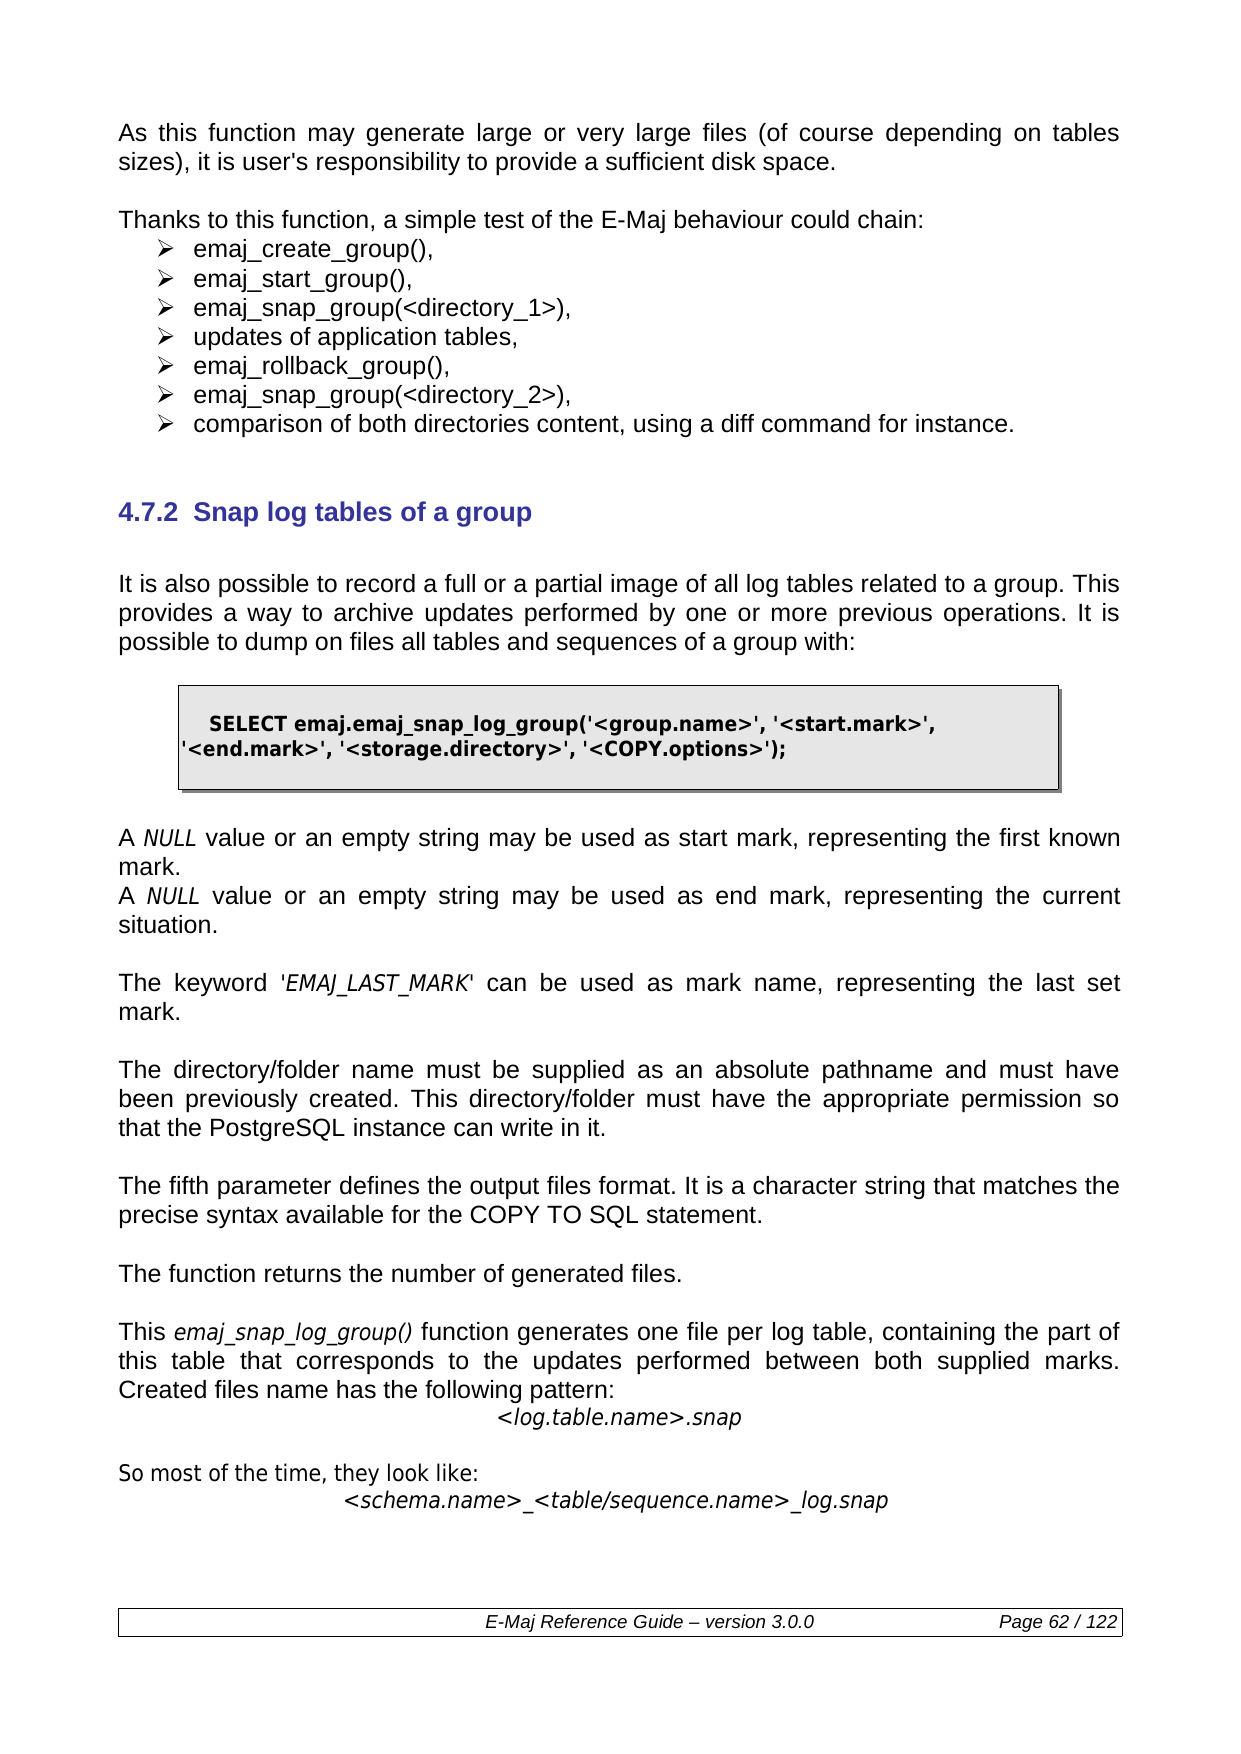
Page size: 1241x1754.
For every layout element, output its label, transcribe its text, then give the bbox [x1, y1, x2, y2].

text <log.table.name>.snap [118, 1404, 1122, 1431]
text The directory/folder name must be supplied as an absolute pathname and must have been previously created. This directory/folder must have the appropriate permission so that the PostgreSQL instance can write in it. [118, 1055, 1122, 1142]
list emaj_snap_group(<directory_1>), [156, 292, 1122, 322]
list comparison of both directories content, using a diff command for instance. [156, 409, 1122, 438]
list emaj_rollback_group(), [156, 351, 1122, 380]
text So most of the time, they look like: [118, 1460, 1122, 1487]
text The fifth parameter defines the output files format. It is a character string that matches the precise syntax available for the COPY TO SQL statement. [118, 1171, 1122, 1229]
text It is also possible to record a full or a partial image of all log tables related to a group. This provides a way to archive updates performed by one or more previous operations. It is possible to dump on files all tables and sequences of a group with: [118, 568, 1122, 656]
text As this function may generate large or very large files (of course depending on tables sizes), it is user's responsibility to provide a sufficient disk space. [118, 118, 1122, 176]
text A NULL value or an empty string may be used as end mark, representing the current situation. [118, 881, 1122, 939]
text <schema.name>_<table/sequence.name>_log.snap [118, 1487, 1122, 1514]
list emaj_snap_group(<directory_2>), [156, 380, 1122, 409]
text This emaj_snap_log_group() function generates one file per log table, containing the part of this table that corresponds to the updates performed between both supplied marks. Created files name has the following pattern: [118, 1317, 1122, 1404]
text SELECT emaj.emaj_snap_log_group('<group.name>', '<start.mark>', '<end.mark>', '<storage.directory>', '<COPY.options>'); [179, 709, 1058, 758]
list updates of application tables, [156, 322, 1122, 351]
text The keyword 'EMAJ_LAST_MARK' can be used as mark name, representing the last set mark. [118, 968, 1122, 1026]
list emaj_start_group(), [156, 263, 1122, 292]
subtitle Snap log tables of a group [118, 496, 1122, 527]
list emaj_create_group(), [156, 234, 1122, 263]
text Thanks to this function, a simple test of the E-Maj behaviour could chain: [118, 205, 1122, 234]
text The function returns the number of generated files. [118, 1258, 1122, 1287]
text A NULL value or an empty string may be used as start mark, representing the first known mark. [118, 822, 1122, 881]
